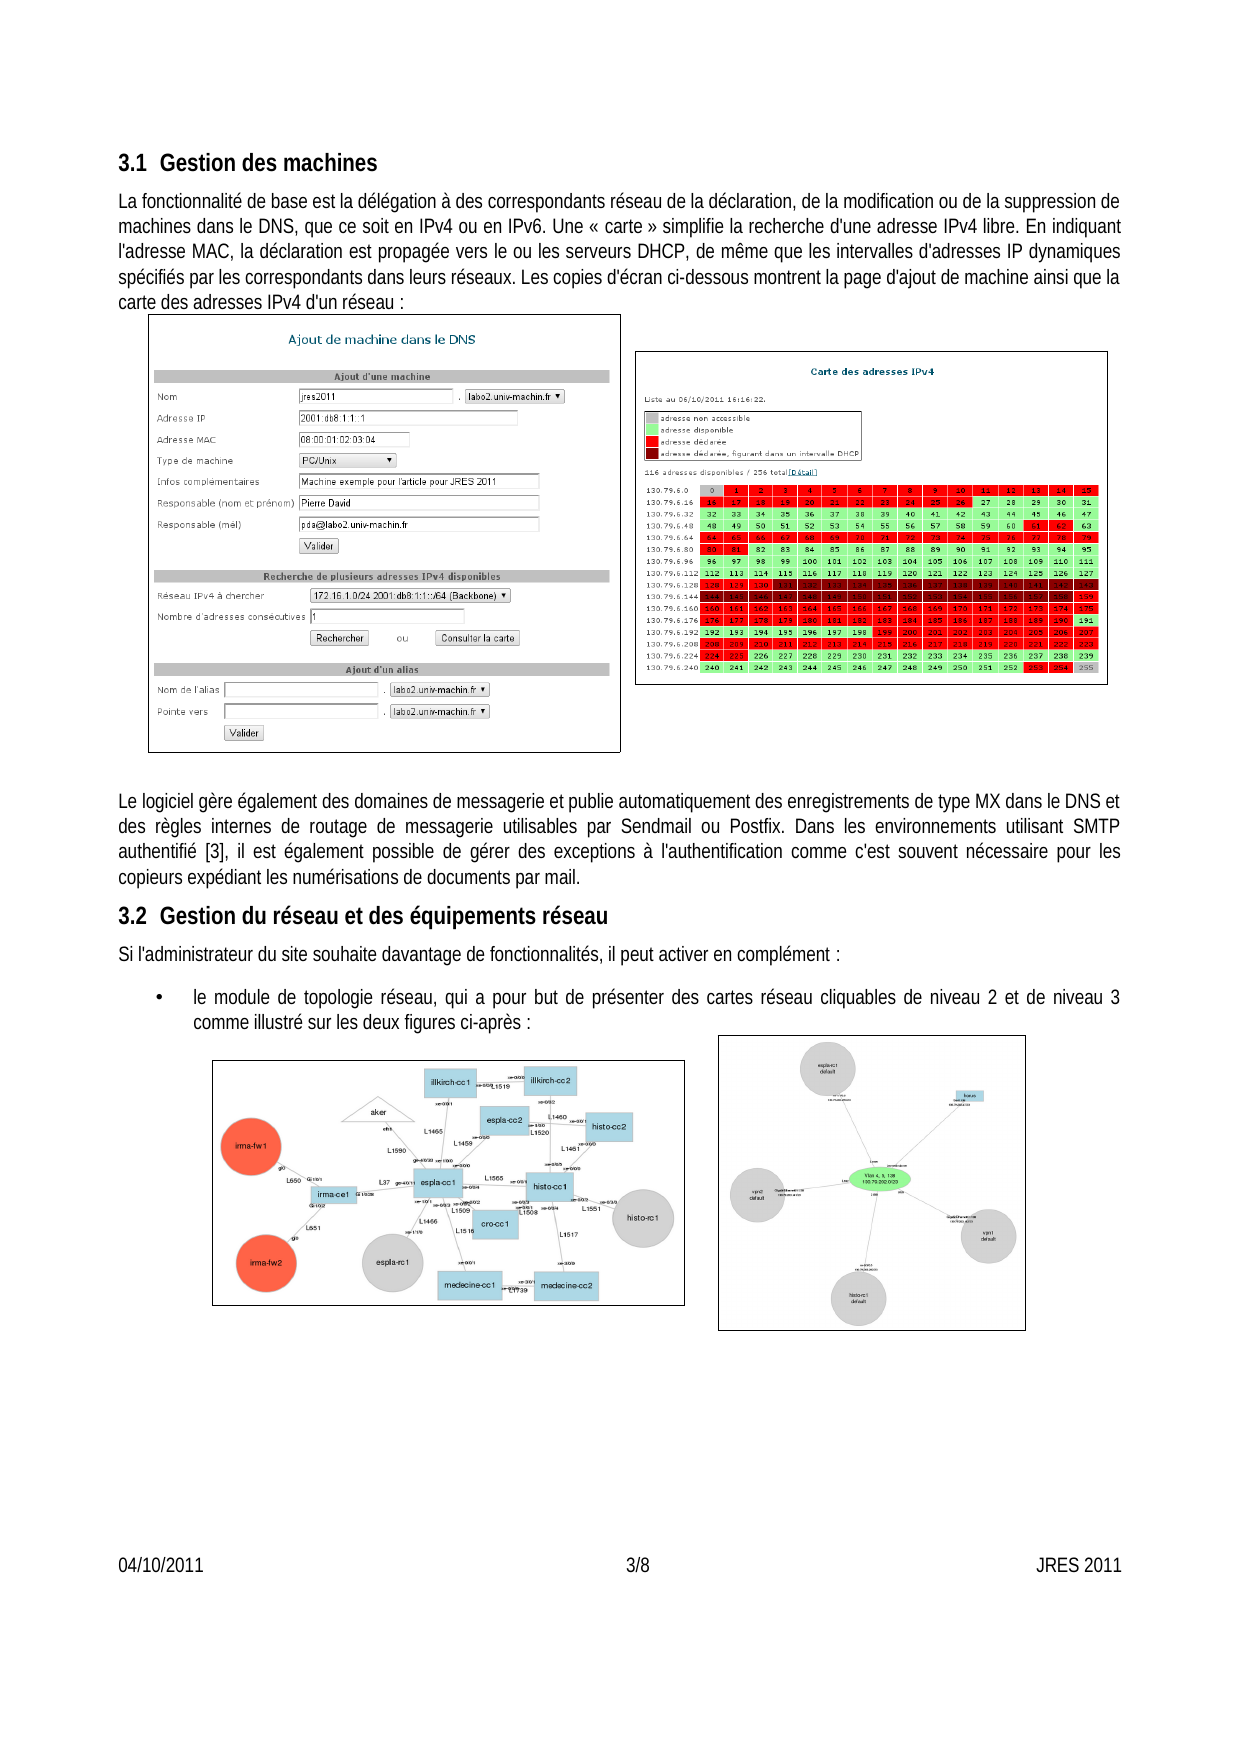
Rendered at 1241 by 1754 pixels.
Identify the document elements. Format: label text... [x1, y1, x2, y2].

text Si l'administrateur du site souhaite davantage de fonctionnalités, il peut activer en complément : [118, 942, 1122, 966]
text La fonctionnalité de base est la délégation à des correspondants réseau de la déclaration, de la modification ou de la suppression de machines dans le DNS, que ce soit en IPv4 ou en IPv6. Une « carte » simplifie la recherche d'une adresse IPv4 libre. En indiquant l'adresse MAC, la déclaration est propagée vers le ou les serveurs DHCP, de même que les intervalles d'adresses IP dynamiques spécifiés par les correspondants dans leurs réseaux. Les copies d'écran ci-dessous montrent la page d'ajout de machine ainsi que la carte des adresses IPv4 d'un réseau : [118, 189, 1122, 314]
picture [215, 1063, 682, 1303]
subtitle Gestion du réseau et des équipements réseau [118, 901, 1122, 930]
text Le logiciel gère également des domaines de messagerie et publie automatiquement des enregistrements de type MX dans le DNS et des règles internes de routage de messagerie utilisables par Sendmail ou Postfix. Dans les environnements utilisant SMTP authentifié [3], il est également possible de gérer des exceptions à l'authentification comme c'est souvent nécessaire pour les copieurs expédiant les numérisations de documents par mail. [118, 789, 1122, 889]
picture [151, 317, 617, 749]
picture [721, 1038, 1023, 1328]
picture [638, 353, 1105, 681]
list le module de topologie réseau, qui a pour but de présenter des cartes réseau cliquables de niveau 2 et de niveau 3 comme illustré sur les deux figures ci-après : [156, 985, 1122, 1331]
subtitle Gestion des machines [118, 148, 1122, 176]
